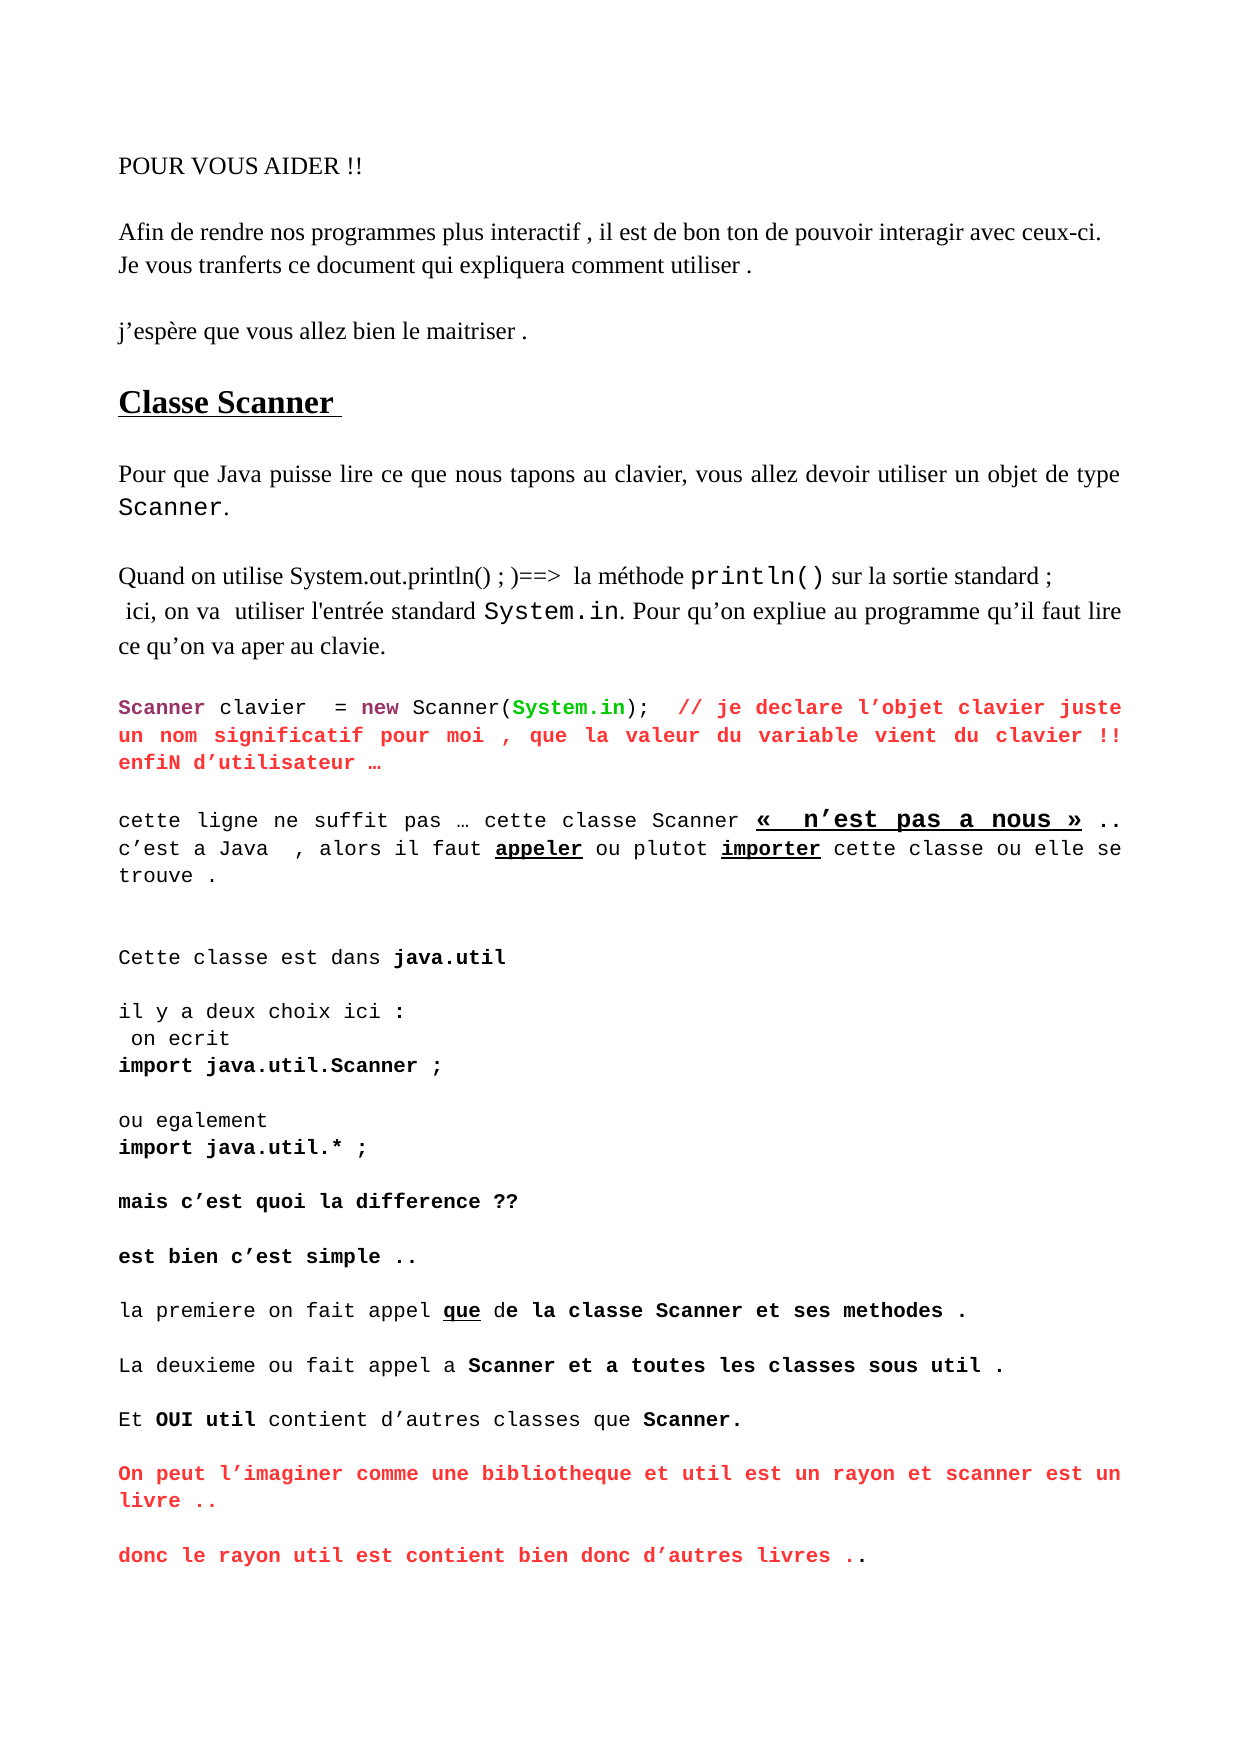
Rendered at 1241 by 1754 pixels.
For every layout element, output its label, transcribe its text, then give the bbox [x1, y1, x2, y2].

text On peut l’imaginer comme une bibliotheque et util est un rayon et scanner est un livre .. [118, 1463, 1122, 1514]
text Pour que Java puisse lire ce que nous tapons au clavier, vous allez devoir utiliser un objet de type Scanner. [118, 459, 1122, 523]
text est bien c’est simple .. [118, 1246, 1122, 1269]
text Je vous tranferts ce document qui expliquera comment utiliser . [118, 250, 1122, 279]
text Et OUI util contient d’autres classes que Scanner. [118, 1409, 1122, 1433]
text Afin de rendre nos programmes plus interactif , il est de bon ton de pouvoir interagir avec ceux-ci. [118, 217, 1122, 246]
text il y a deux choix ici : [118, 1001, 1122, 1025]
text Classe Scanner [118, 382, 1122, 421]
text import java.util.* ; [118, 1137, 1122, 1161]
text Scanner clavier = new Scanner(System.in); // je declare l’objet clavier juste un nom significatif pour moi , que la valeur du variable vient du clavier !! enfiN d’utilisateur … [118, 697, 1122, 775]
text ici, on va utiliser l'entrée standard System.in. Pour qu’on expliue au programme qu’il faut lire ce qu’on va aper au clavie. [118, 596, 1122, 660]
text La deuxieme ou fait appel a Scanner et a toutes les classes sous util . [118, 1354, 1122, 1378]
text la premiere on fait appel que de la classe Scanner et ses methodes . [118, 1300, 1122, 1324]
text ou egalement [118, 1110, 1122, 1133]
text Cette classe est dans java.util [118, 947, 1122, 970]
text donc le rayon util est contient bien donc d’autres livres .. [118, 1545, 1122, 1568]
text import java.util.Scanner ; [118, 1056, 1122, 1079]
text j’espère que vous allez bien le maitriser . [118, 316, 1122, 345]
text POUR VOUS AIDER !! [118, 151, 1122, 180]
text Quand on utilise System.out.println() ; )==> la méthode println() sur la sortie standard ; [118, 561, 1122, 592]
text cette ligne ne suffit pas … cette classe Scanner « n’est pas a nous » .. c’est a Java , alors il faut appeler ou plutot importer cette classe ou elle se trouve . [118, 806, 1122, 889]
text on ecrit [118, 1028, 1122, 1052]
text mais c’est quoi la difference ?? [118, 1191, 1122, 1215]
